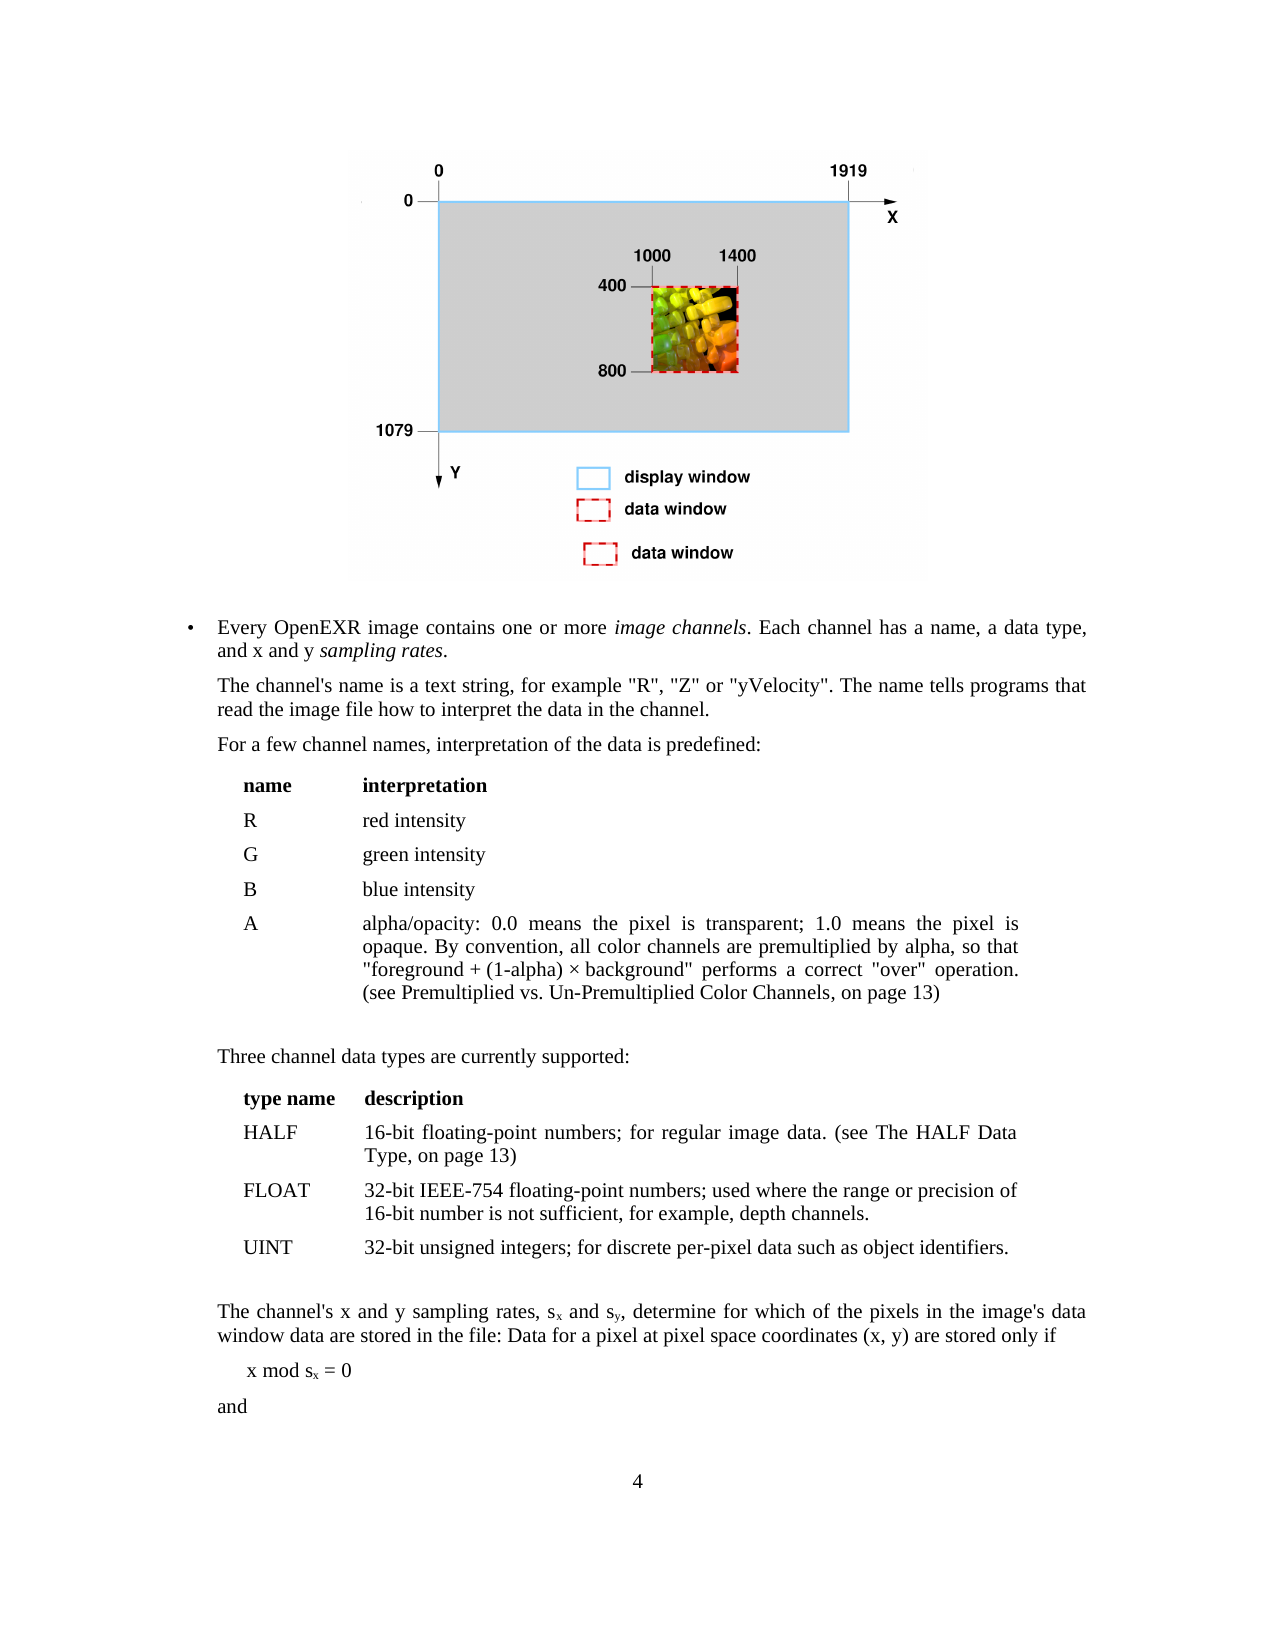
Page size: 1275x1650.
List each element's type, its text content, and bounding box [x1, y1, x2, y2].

table_cell R [237, 803, 357, 837]
table_cell blue intensity [357, 872, 1026, 906]
table_cell FLOAT [237, 1173, 358, 1230]
table_cell 32-bit unsigned integers; for discrete per-pixel data such as object identifiers. [358, 1230, 1024, 1265]
table_header description [358, 1081, 1024, 1115]
list Three channel data types are currently supported: [187, 1045, 1087, 1068]
table_header name [237, 769, 357, 803]
list Every OpenEXR image contains one or more image channels. Each channel has a name, a data type, and x and y sampling rates. [187, 616, 1087, 662]
table_header type name [237, 1081, 358, 1115]
list and [187, 1394, 1087, 1417]
list The channel's name is a text string, for example "R", "Z" or "yVelocity". The name tells programs that read the image file how to interpret the data in the channel. [187, 674, 1087, 720]
table_cell 16-bit floating-point numbers; for regular image data. (see The HALF Data Type, on page 14) [358, 1115, 1024, 1173]
table_cell UINT [237, 1230, 358, 1265]
table_cell HALF [237, 1115, 358, 1173]
table_cell A [237, 906, 357, 1010]
table_cell green intensity [357, 838, 1026, 872]
picture [347, 150, 928, 581]
table_cell 32-bit IEEE-754 floating-point numbers; used where the range or precision of 16-bit number is not sufficient, for example, depth channels. [358, 1173, 1024, 1230]
table_cell alpha/opacity: 0.0 means the pixel is transparent; 1.0 means the pixel is opaque. By convention, all color channels are premultiplied by alpha, so that "foreground + (1-alpha) × background" performs a correct "over" operation. (see Premultiplied vs. Un-Premultiplied Color Channels, on page 14) [357, 906, 1026, 1010]
table_cell red intensity [357, 803, 1026, 837]
list The channel's x and y sampling rates, sx and sy, determine for which of the pixels in the image's data window data are stored in the file: Data for a pixel at pixel space coordinates (x, y) are stored only if [187, 1300, 1087, 1346]
list x mod sx = 0 [217, 1359, 1087, 1382]
table_cell B [237, 872, 357, 906]
table_header interpretation [357, 769, 1026, 803]
table_cell G [237, 838, 357, 872]
list For a few channel names, interpretation of the data is predefined: [187, 733, 1087, 756]
